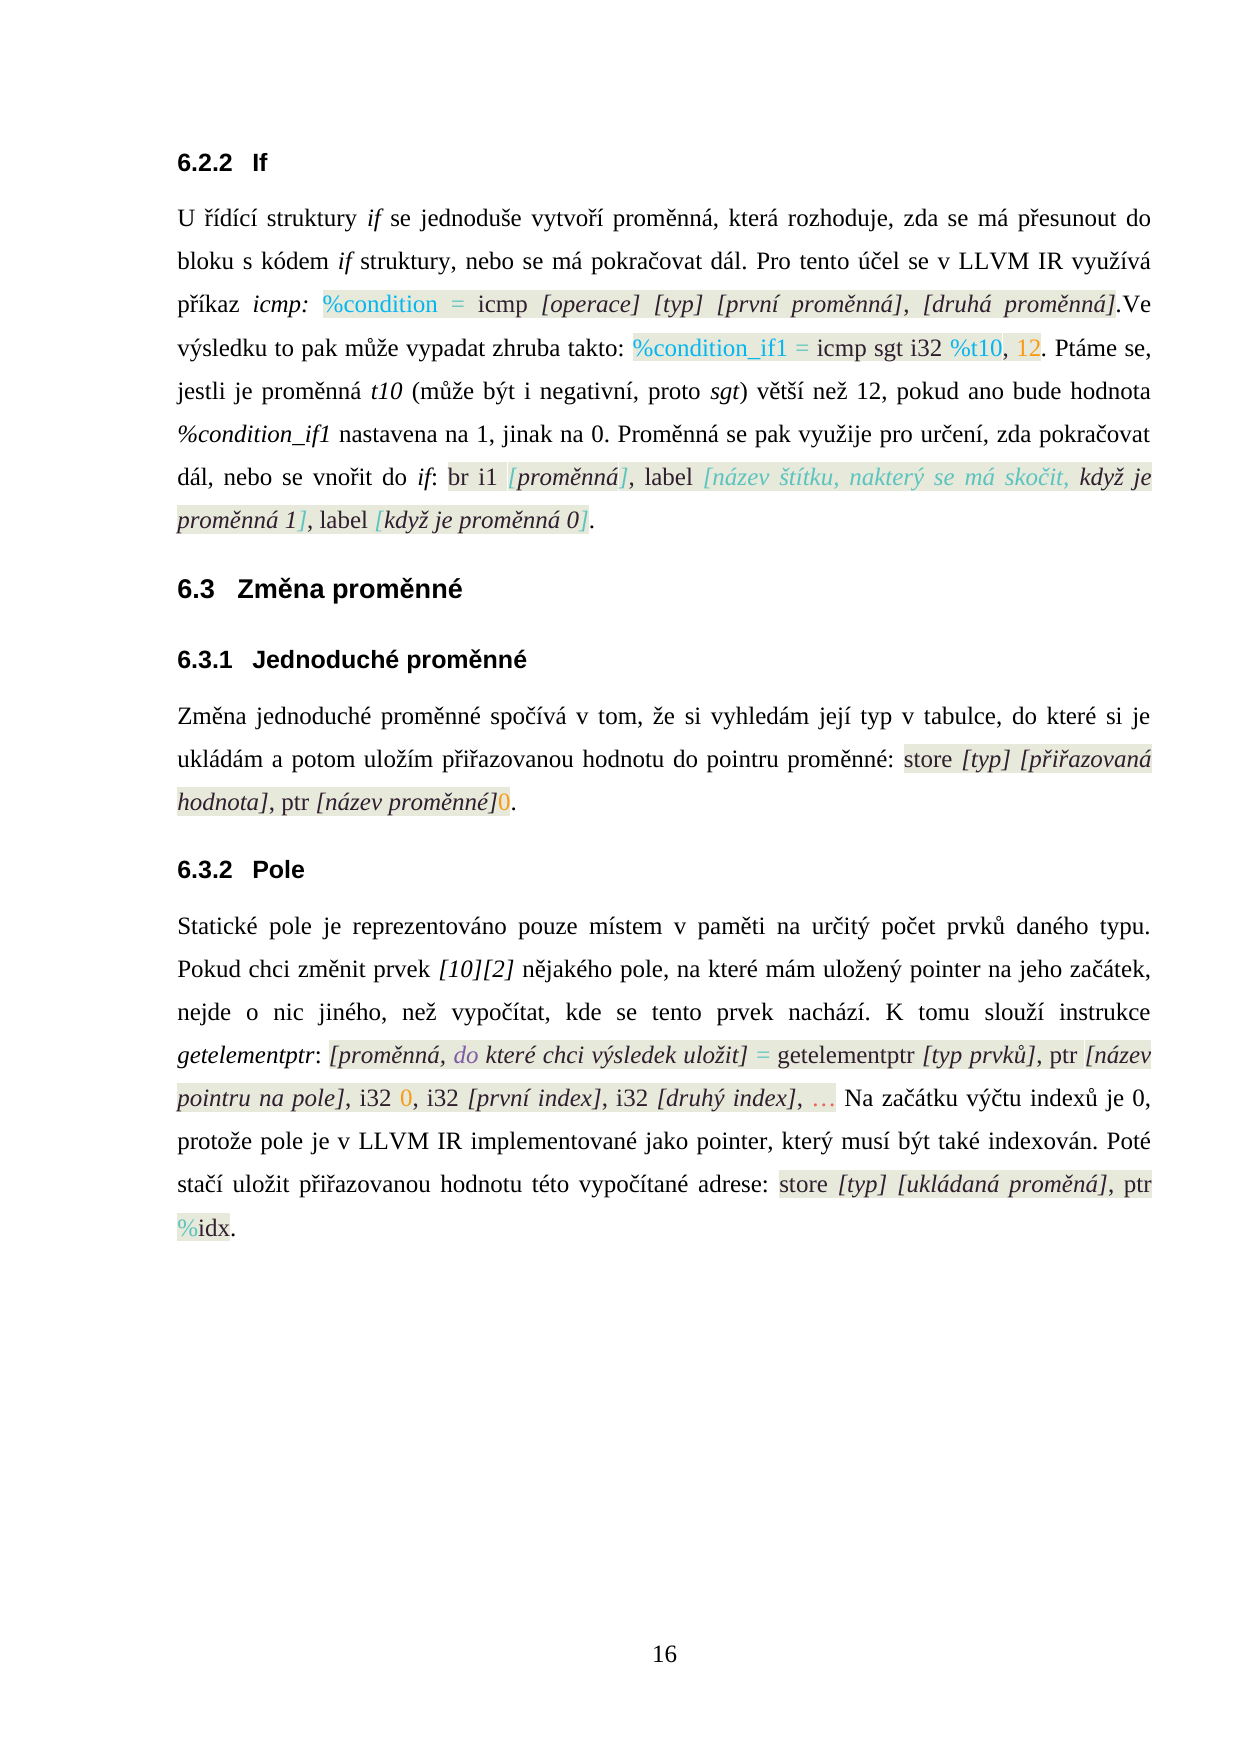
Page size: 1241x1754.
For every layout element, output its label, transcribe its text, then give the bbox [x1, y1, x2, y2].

subtitle Jednoduché proměnné [177, 645, 1152, 674]
subtitle Pole [177, 855, 1152, 884]
text Změna jednoduché proměnné spočívá v tom, že si vyhledám její typ v tabulce, do které si je ukládám a potom uložím přiřazovanou hodnotu do pointru proměnné: store [typ] [přiřazovaná hodnota], ptr [název proměnné]0. [177, 701, 1152, 816]
subtitle Změna proměnné [177, 573, 1152, 604]
text U řídící struktury if se jednoduše vytvoří proměnná, která rozhoduje, zda se má přesunout do bloku s kódem if struktury, nebo se má pokračovat dál. Pro tento účel se v LLVM IR využívá příkaz icmp: %condition = icmp [operace] [typ] [první proměnná], [druhá proměnná].Ve výsledku to pak může vypadat zhruba takto: %condition_if1 = icmp sgt i32 %t10, 12. Ptáme se, jestli je proměnná t10 (může být i negativní, proto sgt) větší než 12, pokud ano bude hodnota %condition_if1 nastavena na 1, jinak na 0. Proměnná se pak využije pro určení, zda pokračovat dál, nebo se vnořit do if: br i1 [proměnná], label [název štítku, nakterý se má skočit, když je proměnná 1], label [když je proměnná 0]. [177, 203, 1152, 534]
text Statické pole je reprezentováno pouze místem v paměti na určitý počet prvků daného typu. Pokud chci změnit prvek [10][2] nějakého pole, na které mám uložený pointer na jeho začátek, nejde o nic jiného, než vypočítat, kde se tento prvek nachází. K tomu slouží instrukce getelementptr: [proměnná, do které chci výsledek uložit] = getelementptr [typ prvků], ptr [název pointru na pole], i32 0, i32 [první index], i32 [druhý index], … Na začátku výčtu indexů je 0, protože pole je v LLVM IR implementované jako pointer, který musí být také indexován. Poté stačí uložit přiřazovanou hodnotu této vypočítané adrese: store [typ] [ukládaná proměná], ptr %idx. [177, 911, 1152, 1241]
subtitle If [177, 148, 1152, 176]
